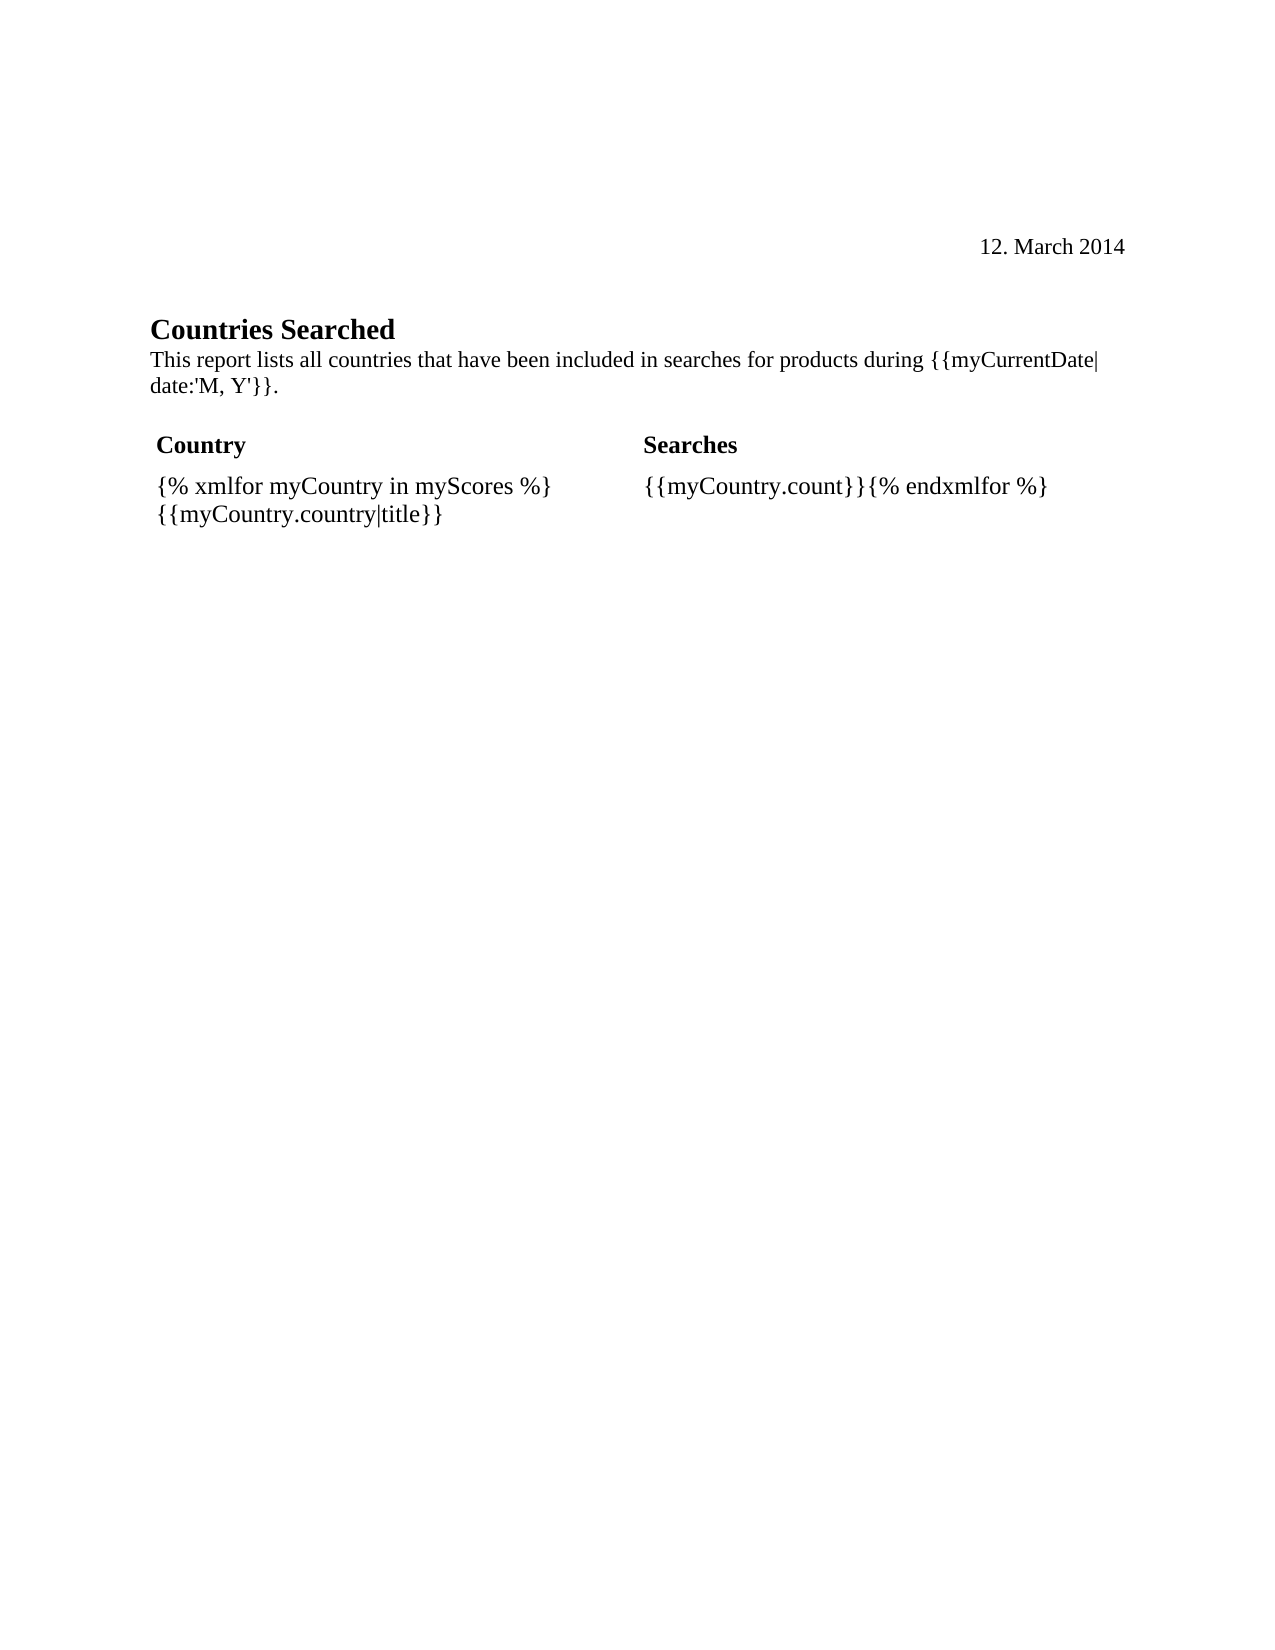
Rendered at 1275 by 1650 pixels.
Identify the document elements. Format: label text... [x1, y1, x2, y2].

table_cell {% xmlfor myCountry in myScores %}{{myCountry.country|title}} [150, 465, 637, 534]
table_header Searches [638, 425, 1125, 465]
text Countries Searched [150, 312, 1125, 346]
table_cell {{myCountry.count}}{% endxmlfor %} [638, 465, 1125, 534]
text This report lists all countries that have been included in searches for products during {{myCurrentDate|date:'M, Y'}}. [150, 346, 1125, 398]
text 12. March 2014 [150, 233, 1125, 259]
table_header Country [150, 425, 637, 465]
